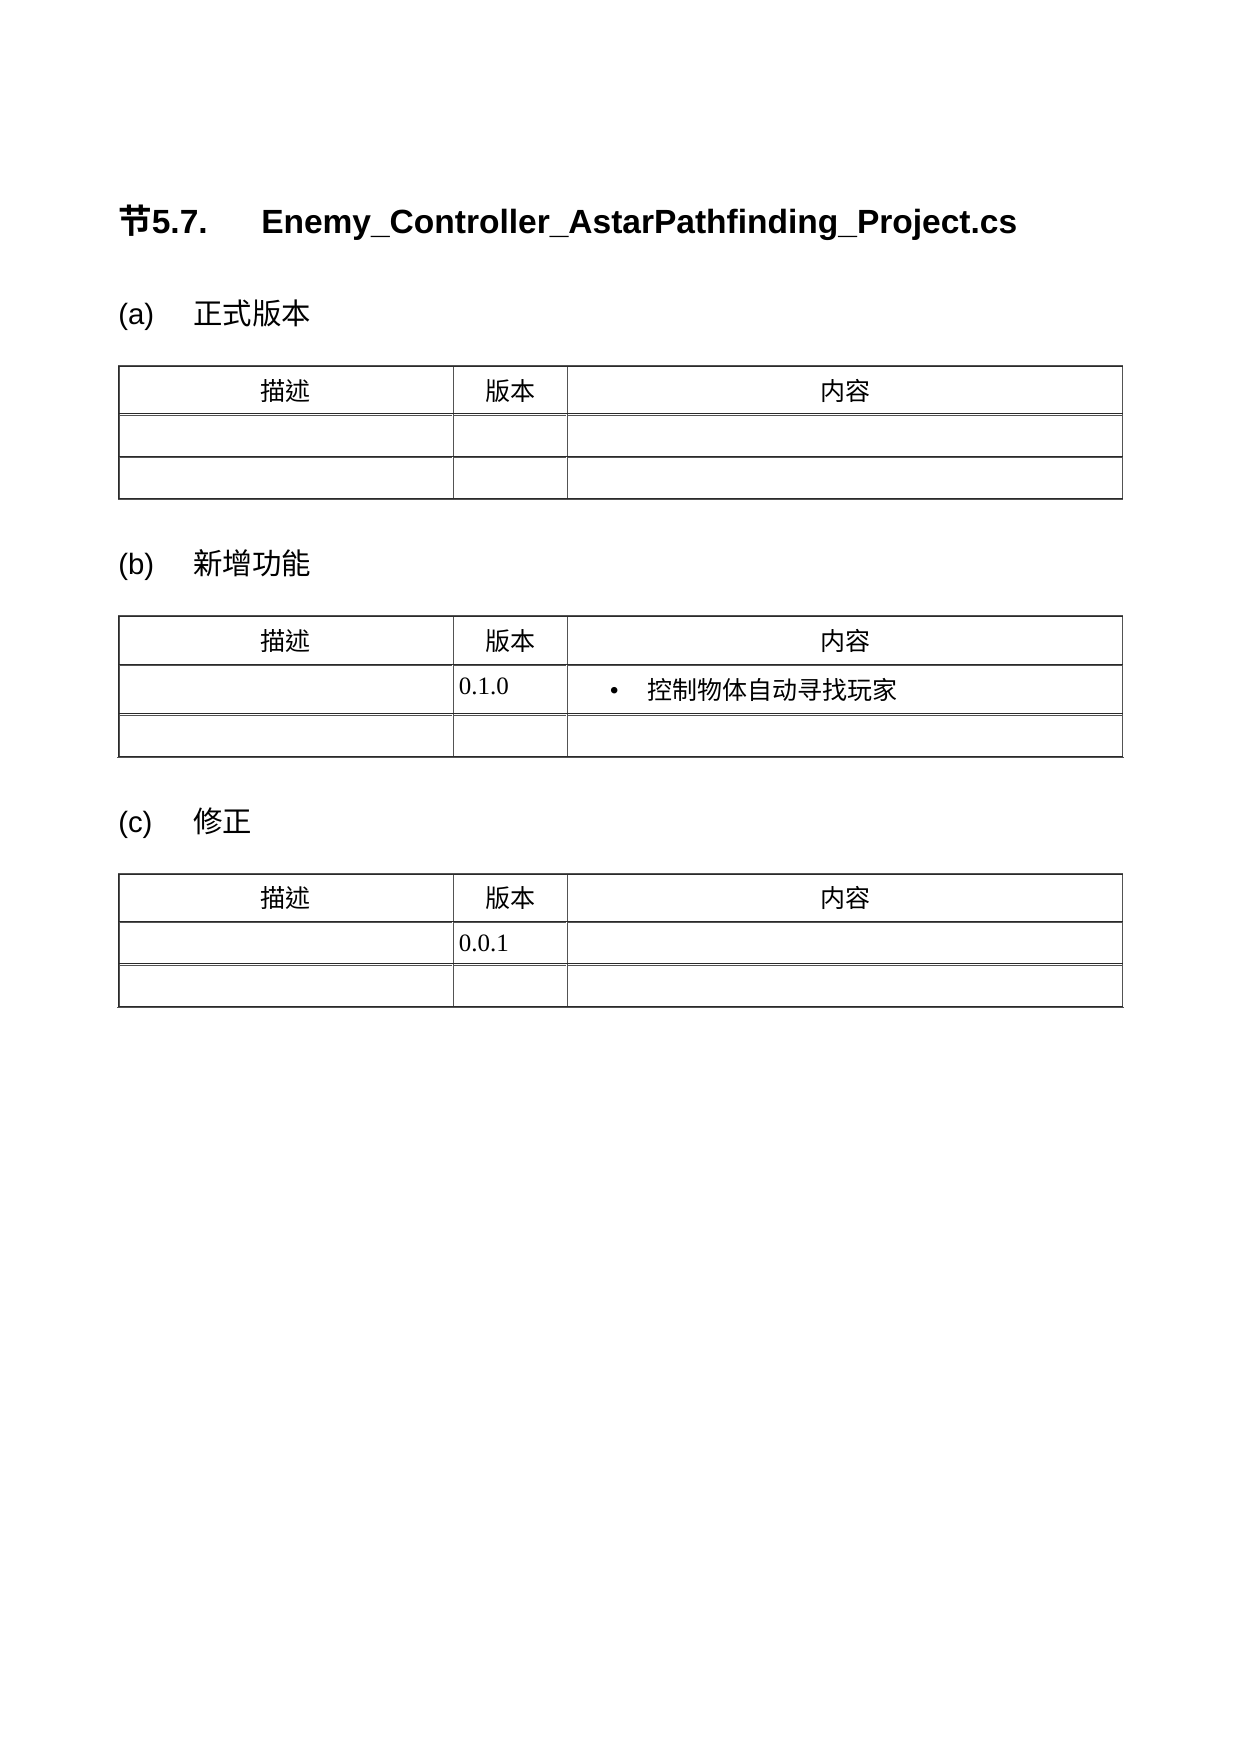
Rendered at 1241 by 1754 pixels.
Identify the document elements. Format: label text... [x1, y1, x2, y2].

subtitle Enemy_Controller_AstarPathfinding_Project.cs [118, 197, 1122, 243]
table_cell [454, 416, 566, 455]
table_cell [568, 923, 1122, 963]
subtitle 新增功能 [118, 543, 1122, 583]
table_header 描述 [120, 876, 452, 921]
table_header 版本 [454, 876, 566, 921]
subtitle 修正 [118, 801, 1122, 841]
table_cell [454, 716, 566, 755]
table_header 内容 [568, 368, 1122, 413]
subtitle 正式版本 [118, 293, 1122, 333]
table_cell [568, 966, 1122, 1005]
table_cell [454, 966, 566, 1005]
table_header 版本 [454, 618, 566, 663]
table_cell [568, 416, 1122, 455]
table_cell [120, 416, 452, 455]
table_header 描述 [120, 368, 452, 413]
table_header 版本 [454, 368, 566, 413]
table_cell [454, 458, 566, 497]
table_cell [120, 666, 452, 713]
table_cell [120, 716, 452, 755]
table_cell [120, 966, 452, 1005]
table_cell [120, 458, 452, 497]
table_cell 0.0.1 [454, 923, 566, 963]
table_cell [120, 923, 452, 963]
table_cell [568, 716, 1122, 755]
table_cell 0.1.0 [454, 666, 566, 713]
table_header 内容 [568, 876, 1122, 921]
table_header 描述 [120, 618, 452, 663]
table_cell [568, 458, 1122, 497]
table_cell 控制物体自动寻找玩家 [568, 666, 1122, 713]
table_header 内容 [568, 618, 1122, 663]
